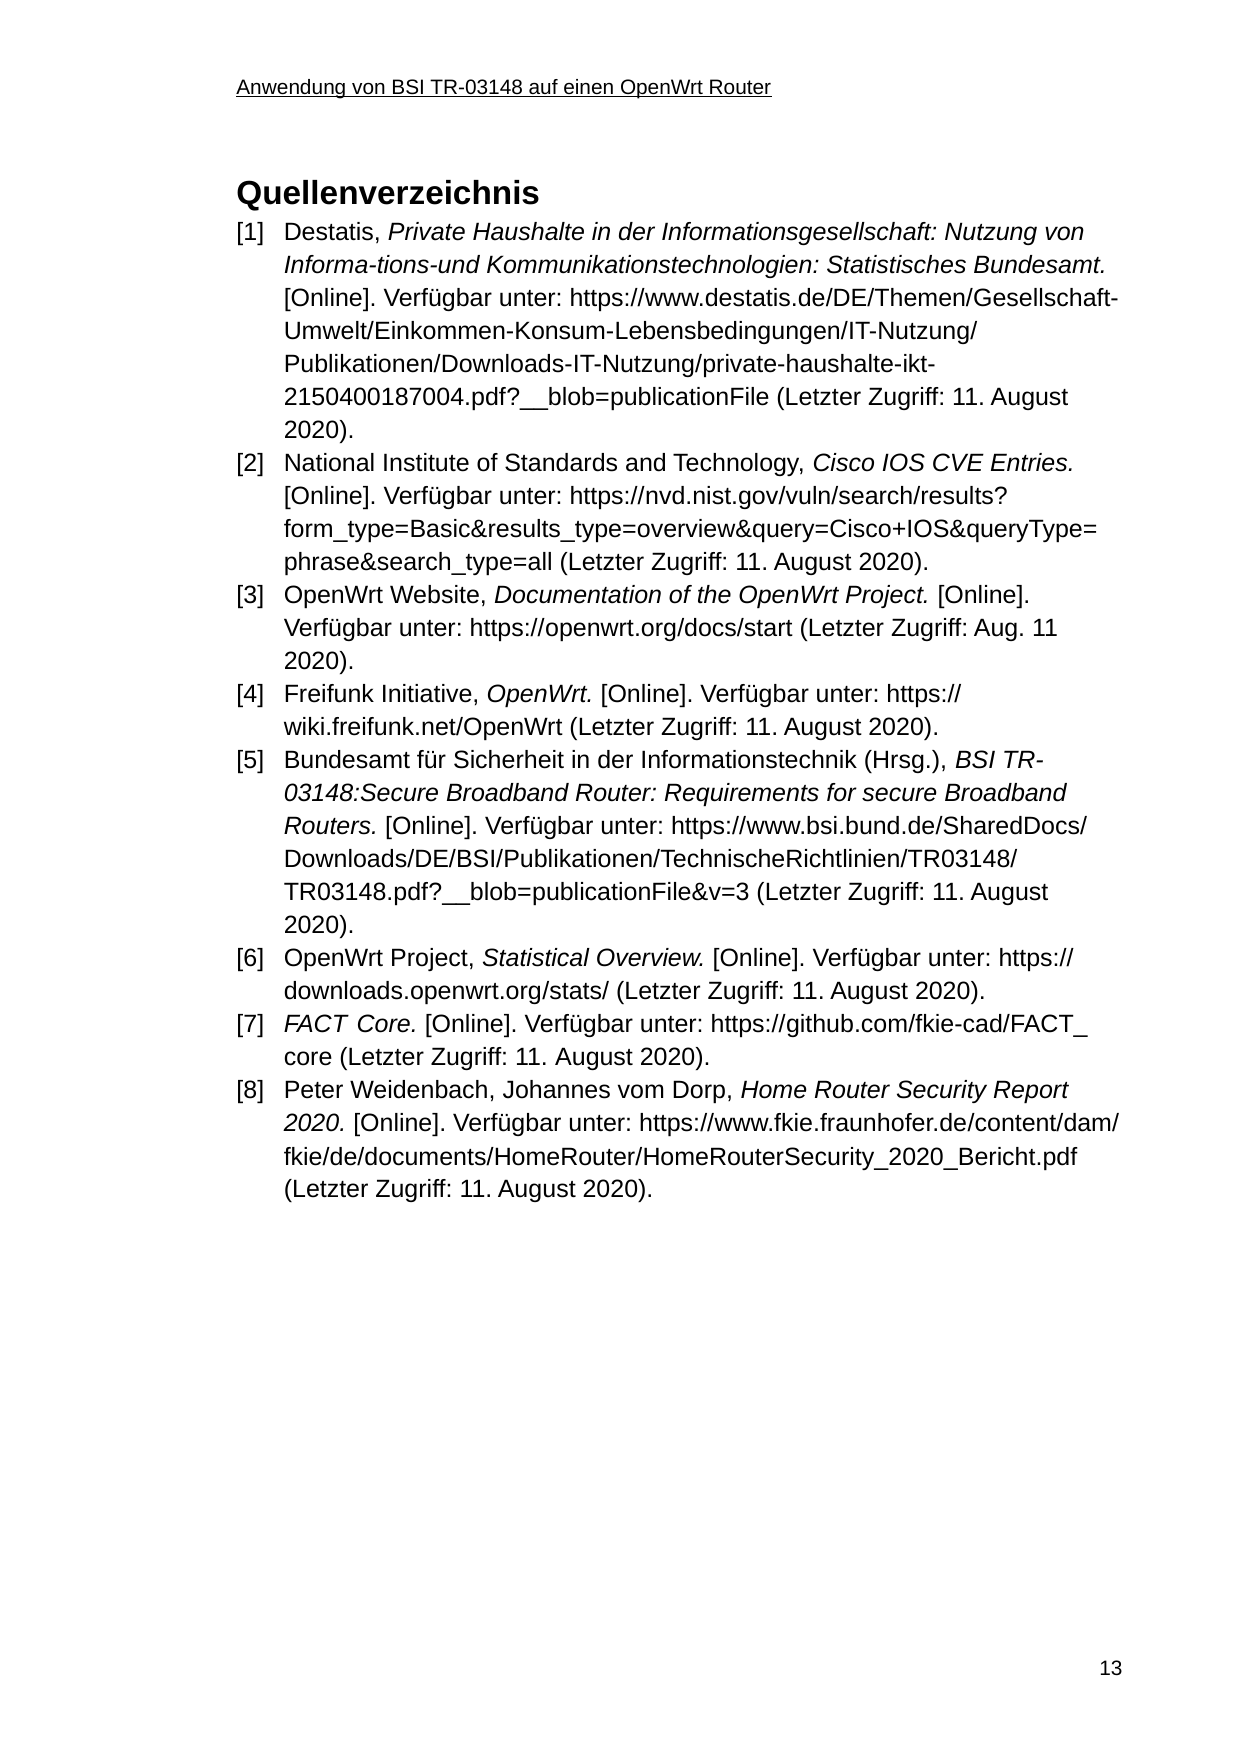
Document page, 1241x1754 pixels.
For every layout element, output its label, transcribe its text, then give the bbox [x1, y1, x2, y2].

text [4] Freifunk Initiative, OpenWrt. [Online]. Verfügbar unter: https://​wiki.freifunk.net​/​OpenWrt (Letzter Zugriff: 11. August 2020). [236, 679, 1122, 741]
text [5] Bundesamt für Sicherheit in der Informationstechnik (Hrsg.), BSI TR-03148:Secure Broadband Router: Requirements for secure Broadband Routers. [Online]. Verfügbar unter: https://​www.bsi.bund.de​/​SharedDocs/​Downloads/​DE/​BSI/​Publikationen/​TechnischeRichtlinien/​TR03148/​TR03148.pdf​?​__blob=​publicationFile&​v=​3 (Letzter Zugriff: 11. August 2020). [236, 745, 1122, 939]
subtitle Quellenverzeichnis [236, 173, 1122, 211]
text [7] FACT Core. [Online]. Verfügbar unter: https://​github.com​/​fkie-​cad/​FACT_​core (Letzter Zugriff: 11. August 2020). [236, 1009, 1122, 1071]
text [2] National Institute of Standards and Technology, Cisco IOS CVE Entries. [Online]. Verfügbar unter: https://​nvd.nist.gov​/​vuln/​search/​results​?​form_type=​Basic&​results_type=​overview&​query=​Cisco+IOS&​queryType=​phrase&​search_type=​all (Letzter Zugriff: 11. August 2020). [236, 448, 1122, 576]
text [8] Peter Weidenbach, Johannes vom Dorp, Home Router Security Report 2020. [Online]. Verfügbar unter: https://​www.fkie.fraunhofer.de​/​content/​dam/​fkie/​de/​documents/​HomeRouter/​HomeRouterSecurity_​2020_​Bericht.pdf (Letzter Zugriff: 11. August 2020). [236, 1075, 1122, 1203]
text [6] OpenWrt Project, Statistical Overview. [Online]. Verfügbar unter: https://​downloads.openwrt.org​/​stats/​ (Letzter Zugriff: 11. August 2020). [236, 943, 1122, 1005]
text [1] Destatis, Private Haushalte in der Informationsgesellschaft: Nutzung von Informa-tions-und Kommunikationstechnologien: Statistisches Bundesamt. [Online]. Verfügbar unter: https://​www.destatis.de​/​DE/​Themen/​Gesellschaft-​Umwelt/​Einkommen-​Konsum-​Lebensbedingungen/​IT-​Nutzung/​Publikationen/​Downloads-​IT-​Nutzung/​private-​haushalte-​ikt-​2150400187004.pdf​?​__blob=​publicationFile (Letzter Zugriff: 11. August 2020). [236, 217, 1122, 444]
text [3] OpenWrt Website, Documentation of the OpenWrt Project. [Online]. Verfügbar unter: https://​openwrt.org​/​docs/​start (Letzter Zugriff: Aug. 11 2020). [236, 580, 1122, 675]
